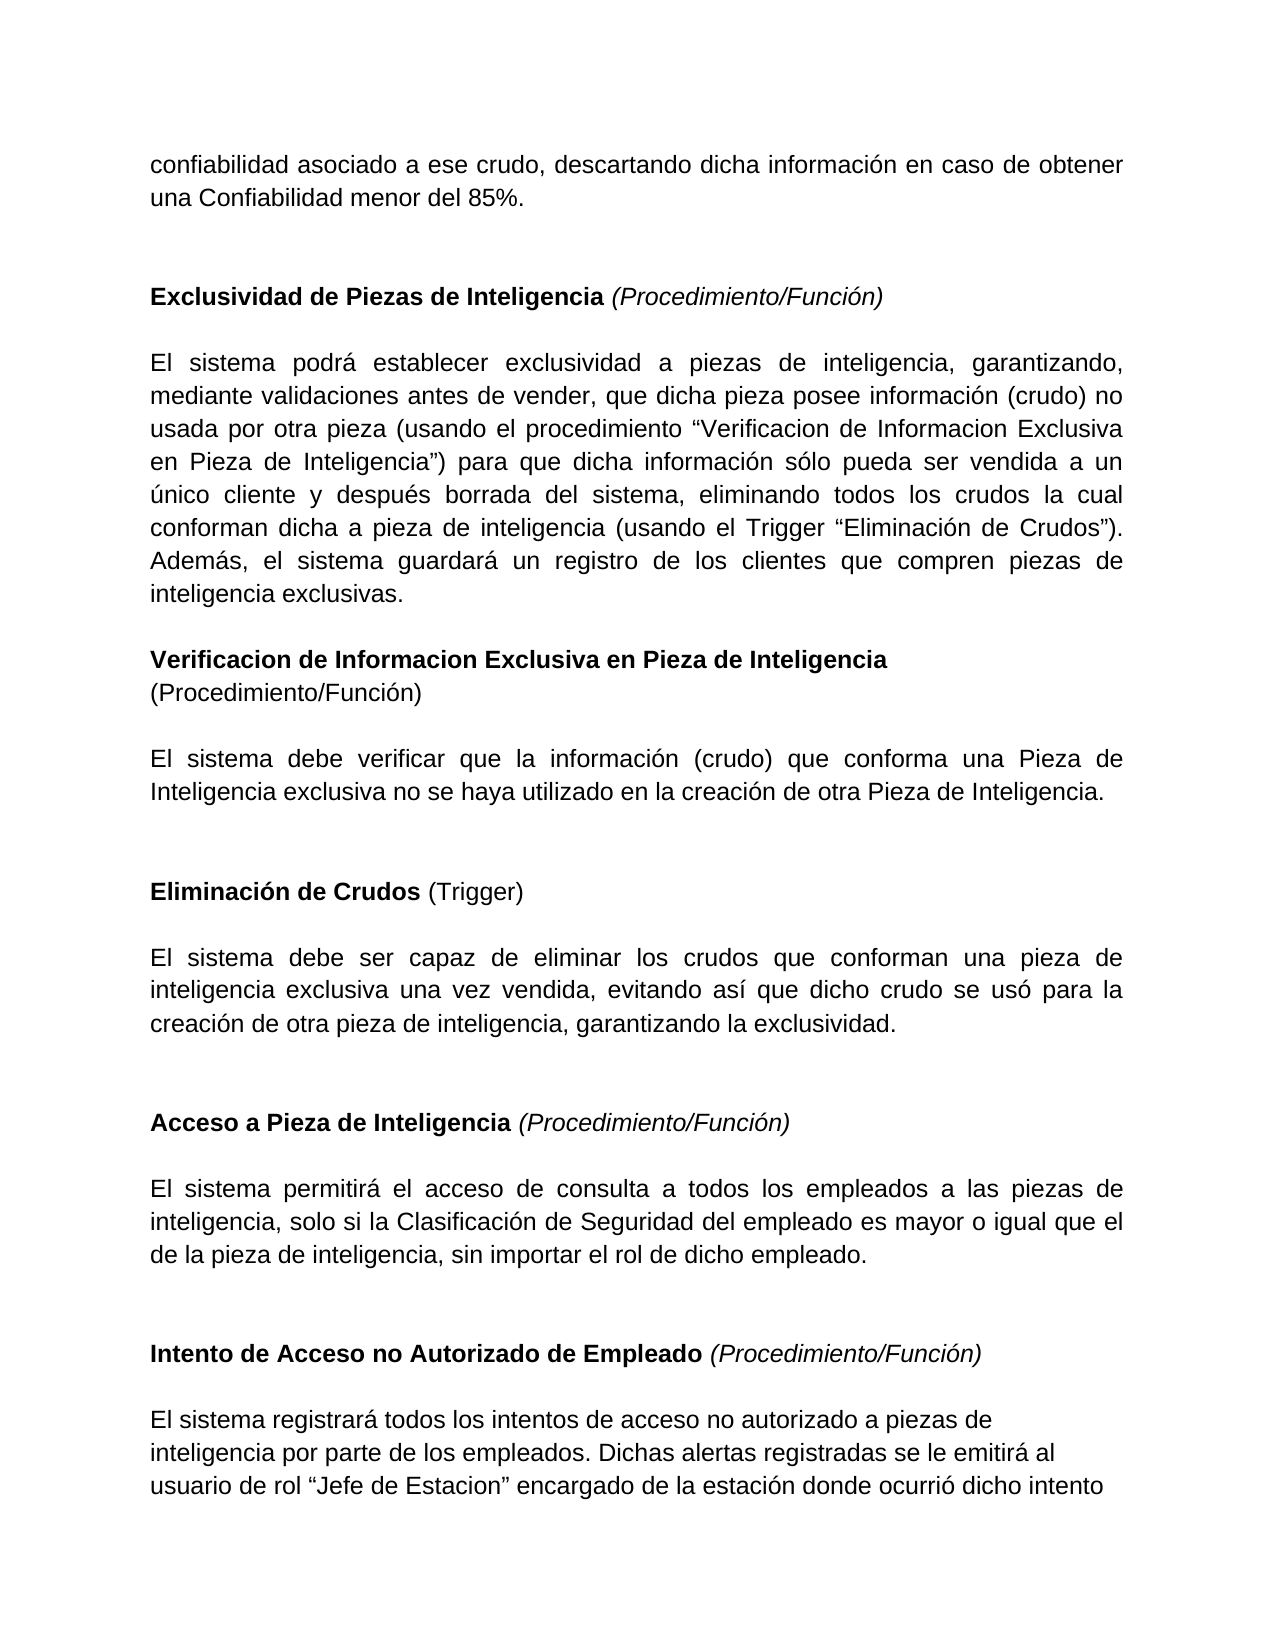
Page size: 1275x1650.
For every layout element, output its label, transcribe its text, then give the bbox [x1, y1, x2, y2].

text El sistema podrá establecer exclusividad a piezas de inteligencia, garantizando, mediante validaciones antes de vender, que dicha pieza posee información (crudo) no usada por otra pieza (usando el procedimiento “Verificacion de Informacion Exclusiva en Pieza de Inteligencia”) para que dicha información sólo pueda ser vendida a un único cliente y después borrada del sistema, eliminando todos los crudos la cual conforman dicha a pieza de inteligencia (usando el Trigger “Eliminación de Crudos”). Además, el sistema guardará un registro de los clientes que compren piezas de inteligencia exclusivas. [150, 348, 1125, 608]
text confiabilidad asociado a ese crudo, descartando dicha información en caso de obtener una Confiabilidad menor del 85%. [150, 150, 1125, 212]
text Verificacion de Informacion Exclusiva en Pieza de Inteligencia (Procedimiento/Función) [150, 645, 1125, 707]
text El sistema debe verificar que la información (crudo) que conforma una Pieza de Inteligencia exclusiva no se haya utilizado en la creación de otra Pieza de Inteligencia. [150, 744, 1125, 806]
text El sistema debe ser capaz de eliminar los crudos que conforman una pieza de inteligencia exclusiva una vez vendida, evitando así que dicho crudo se usó para la creación de otra pieza de inteligencia, garantizando la exclusividad. [150, 942, 1125, 1037]
text Acceso a Pieza de Inteligencia (Procedimiento/Función) [150, 1108, 1125, 1136]
text El sistema permitirá el acceso de consulta a todos los empleados a las piezas de inteligencia, solo si la Clasificación de Seguridad del empleado es mayor o igual que el de la pieza de inteligencia, sin importar el rol de dicho empleado. [150, 1174, 1125, 1268]
text Exclusividad de Piezas de Inteligencia (Procedimiento/Función) [150, 282, 1125, 311]
text Eliminación de Crudos (Trigger) [150, 876, 1125, 905]
text El sistema registrará todos los intentos de acceso no autorizado a piezas de inteligencia por parte de los empleados. Dichas alertas registradas se le emitirá al usuario de rol “Jefe de Estacion” encargado de la estación donde ocurrió dicho intento [150, 1405, 1125, 1499]
text Intento de Acceso no Autorizado de Empleado (Procedimiento/Función) [150, 1339, 1125, 1367]
